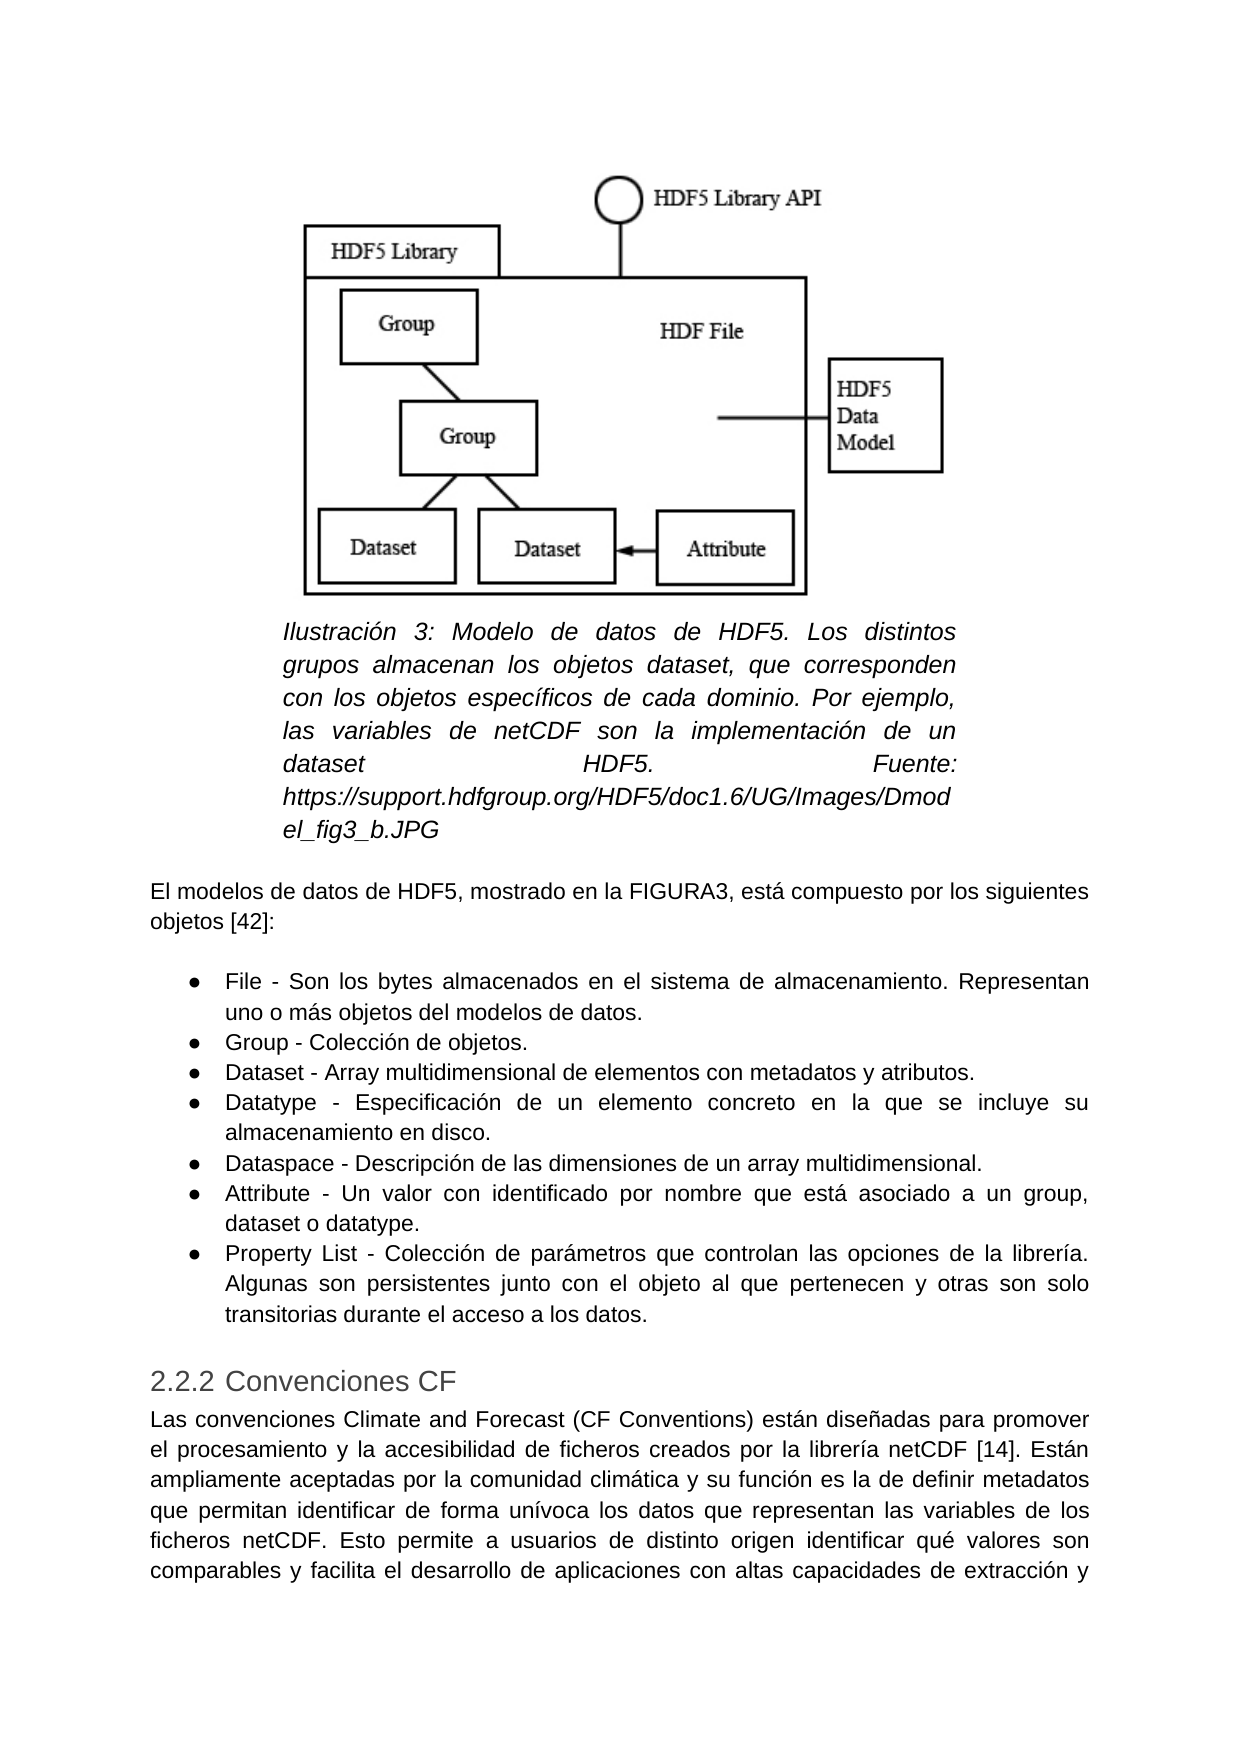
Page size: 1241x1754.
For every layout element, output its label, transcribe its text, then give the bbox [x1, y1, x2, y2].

list File - Son los bytes almacenados en el sistema de almacenamiento. Representan uno o más objetos del modelos de datos. [187, 968, 1090, 1025]
list Property List - Colección de parámetros que controlan las opciones de la librería. Algunas son persistentes junto con el objeto al que pertenecen y otras son solo transitorias durante el acceso a los datos. [187, 1240, 1090, 1327]
text El modelos de datos de HDF5, mostrado en la FIGURA3, está compuesto por los siguientes objetos [42]: [150, 878, 1090, 934]
text Ilustración 3: Modelo de datos de HDF5. Los distintos grupos almacenan los objetos dataset, que corresponden con los objetos específicos de cada dominio. Por ejemplo, las variables de netCDF son la implementación de un dataset HDF5. Fuente: https://support.hdfgroup.org/HDF5/doc1.6/UG/Images/Dmodel_fig3_b.JPG [283, 613, 958, 844]
text Las convenciones Climate and Forecast (CF Conventions) están diseñadas para promover el procesamiento y la accesibilidad de ficheros creados por la librería netCDF [14]. Están ampliamente aceptadas por la comunidad climática y su función es la de definir metadatos que permitan identificar de forma unívoca los datos que representan las variables de los ficheros netCDF. Esto permite a usuarios de distinto origen identificar qué valores son comparables y facilita el desarrollo de aplicaciones con altas capacidades de extracción y [150, 1406, 1090, 1583]
subtitle Convenciones CF [150, 1364, 1090, 1398]
list Attribute - Un valor con identificado por nombre que está asociado a un group, dataset o datatype. [187, 1180, 1090, 1236]
picture [282, 162, 958, 613]
list Dataspace - Descripción de las dimensiones de un array multidimensional. [187, 1149, 1090, 1176]
list Datatype - Especificación de un elemento concreto en la que se incluye su almacenamiento en disco. [187, 1089, 1090, 1146]
list Group - Colección de objetos. [187, 1029, 1090, 1055]
list Dataset - Array multidimensional de elementos con metadatos y atributos. [187, 1059, 1090, 1085]
